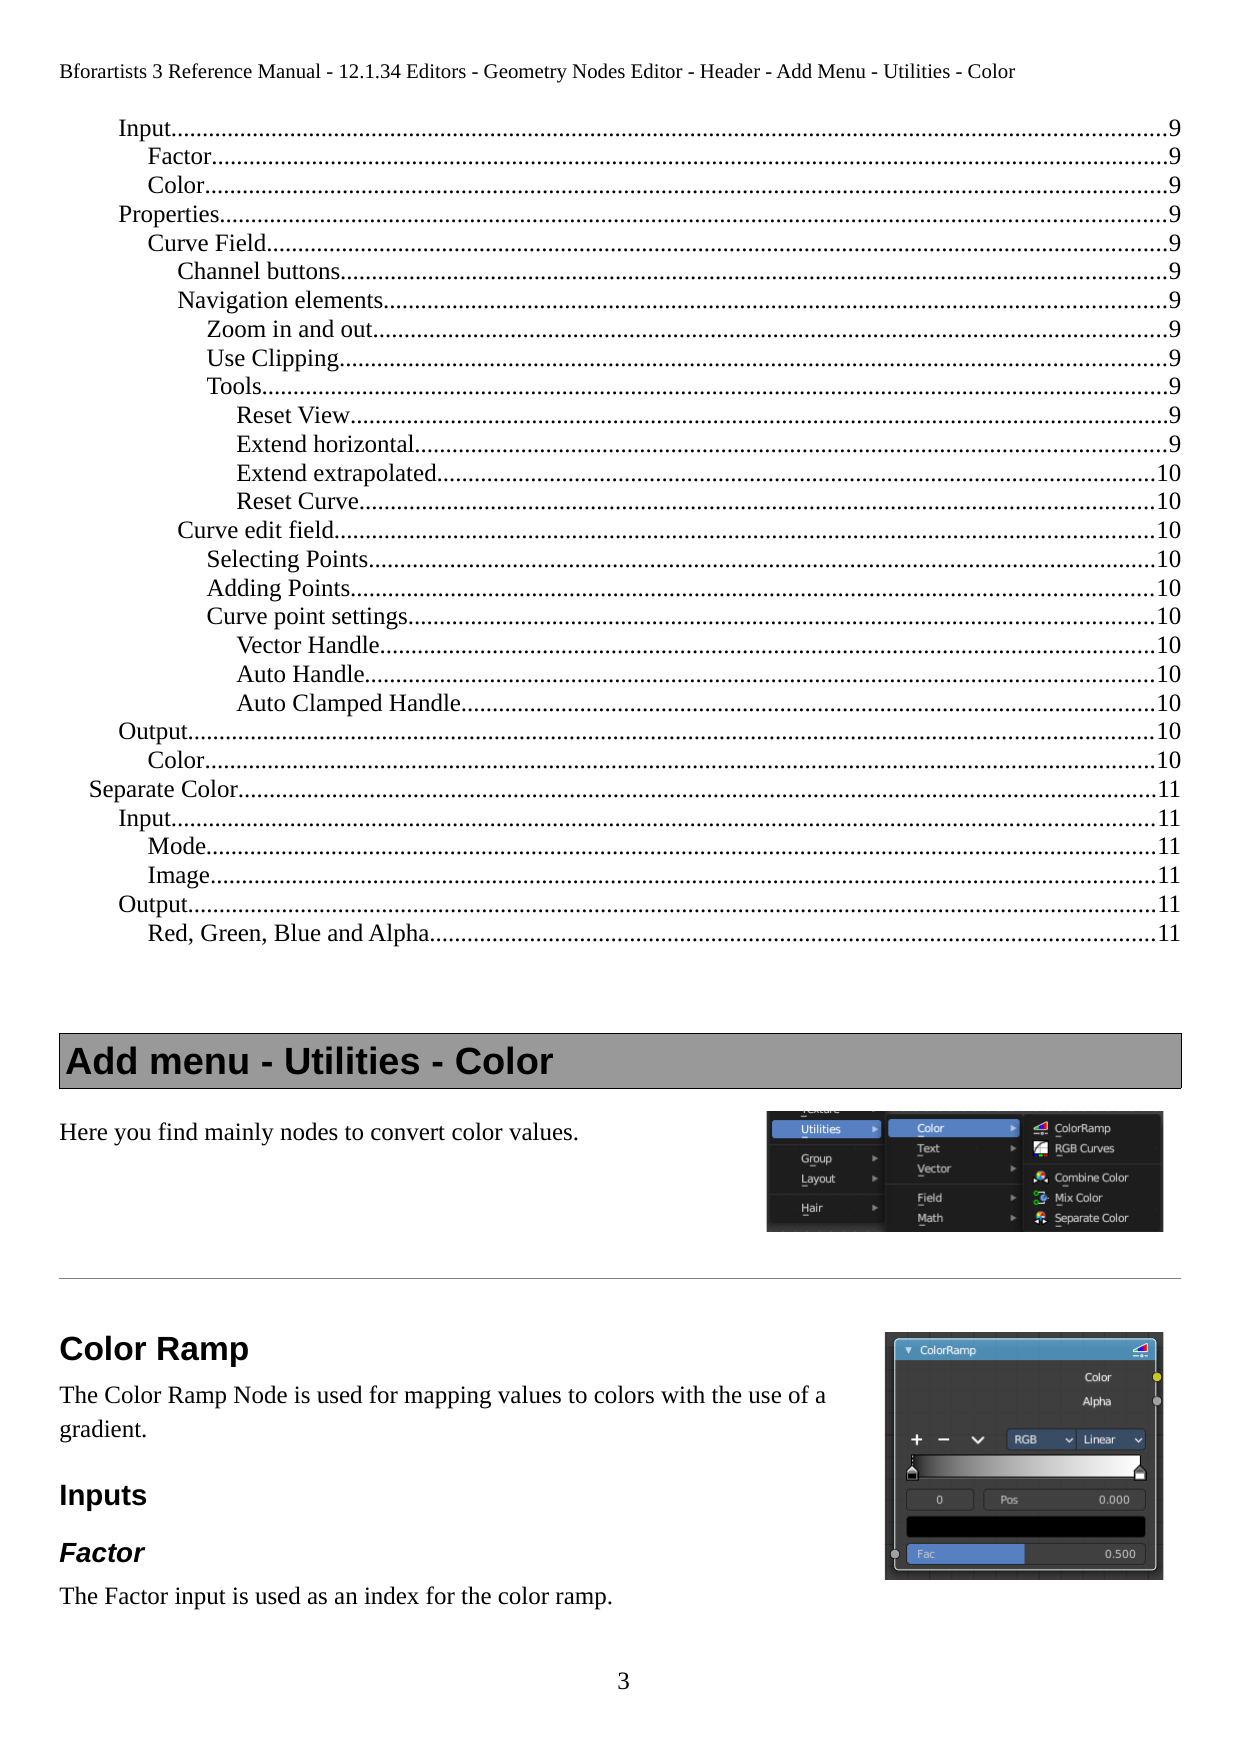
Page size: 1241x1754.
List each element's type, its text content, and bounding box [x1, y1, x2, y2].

text Auto Clamped Handle 10 [236, 688, 1181, 716]
subtitle Inputs [59, 1478, 884, 1512]
text Red, Green, Blue and Alpha 11 [147, 918, 1181, 946]
text Color 9 [147, 170, 1181, 199]
text Tools 9 [206, 371, 1181, 400]
text Here you find mainly nodes to convert color values. [59, 1117, 766, 1145]
text Properties 9 [118, 199, 1181, 228]
text Curve Field 9 [147, 228, 1181, 256]
text Selecting Points 10 [206, 544, 1181, 573]
text Use Clipping 9 [206, 343, 1181, 371]
picture [766, 1111, 1164, 1232]
text Output 10 [118, 716, 1181, 745]
text Output 11 [118, 889, 1181, 918]
text Image 11 [147, 860, 1181, 889]
text Reset Curve 10 [236, 486, 1181, 515]
text Separate Color 11 [88, 774, 1181, 803]
text Auto Handle 10 [236, 659, 1181, 688]
text Extend horizontal 9 [236, 429, 1181, 458]
text Extend extrapolated 10 [236, 458, 1181, 486]
text Vector Handle 10 [236, 630, 1181, 659]
text Curve point settings 10 [206, 601, 1181, 630]
text Navigation elements 9 [177, 285, 1181, 314]
text Mode 11 [147, 831, 1181, 860]
text The Factor input is used as an index for the color ramp. [59, 1581, 1181, 1610]
table_header Add menu - Utilities - Color [60, 1034, 1181, 1088]
text Channel buttons 9 [177, 256, 1181, 285]
text Curve edit field 10 [177, 515, 1181, 544]
subtitle Color Ramp [59, 1329, 1181, 1367]
picture [884, 1332, 1164, 1580]
text Input 11 [118, 803, 1181, 831]
text Color 10 [147, 745, 1181, 774]
subtitle [1164, 1537, 1181, 1569]
text Zoom in and out 9 [206, 314, 1181, 343]
subtitle [1164, 1478, 1181, 1512]
text Factor 9 [147, 141, 1181, 170]
text Reset View 9 [236, 400, 1181, 429]
text Input 9 [118, 113, 1181, 141]
text The Color Ramp Node is used for mapping values to colors with the use of a gradient. [59, 1380, 884, 1443]
subtitle Factor [59, 1537, 884, 1569]
text Adding Points 10 [206, 573, 1181, 601]
